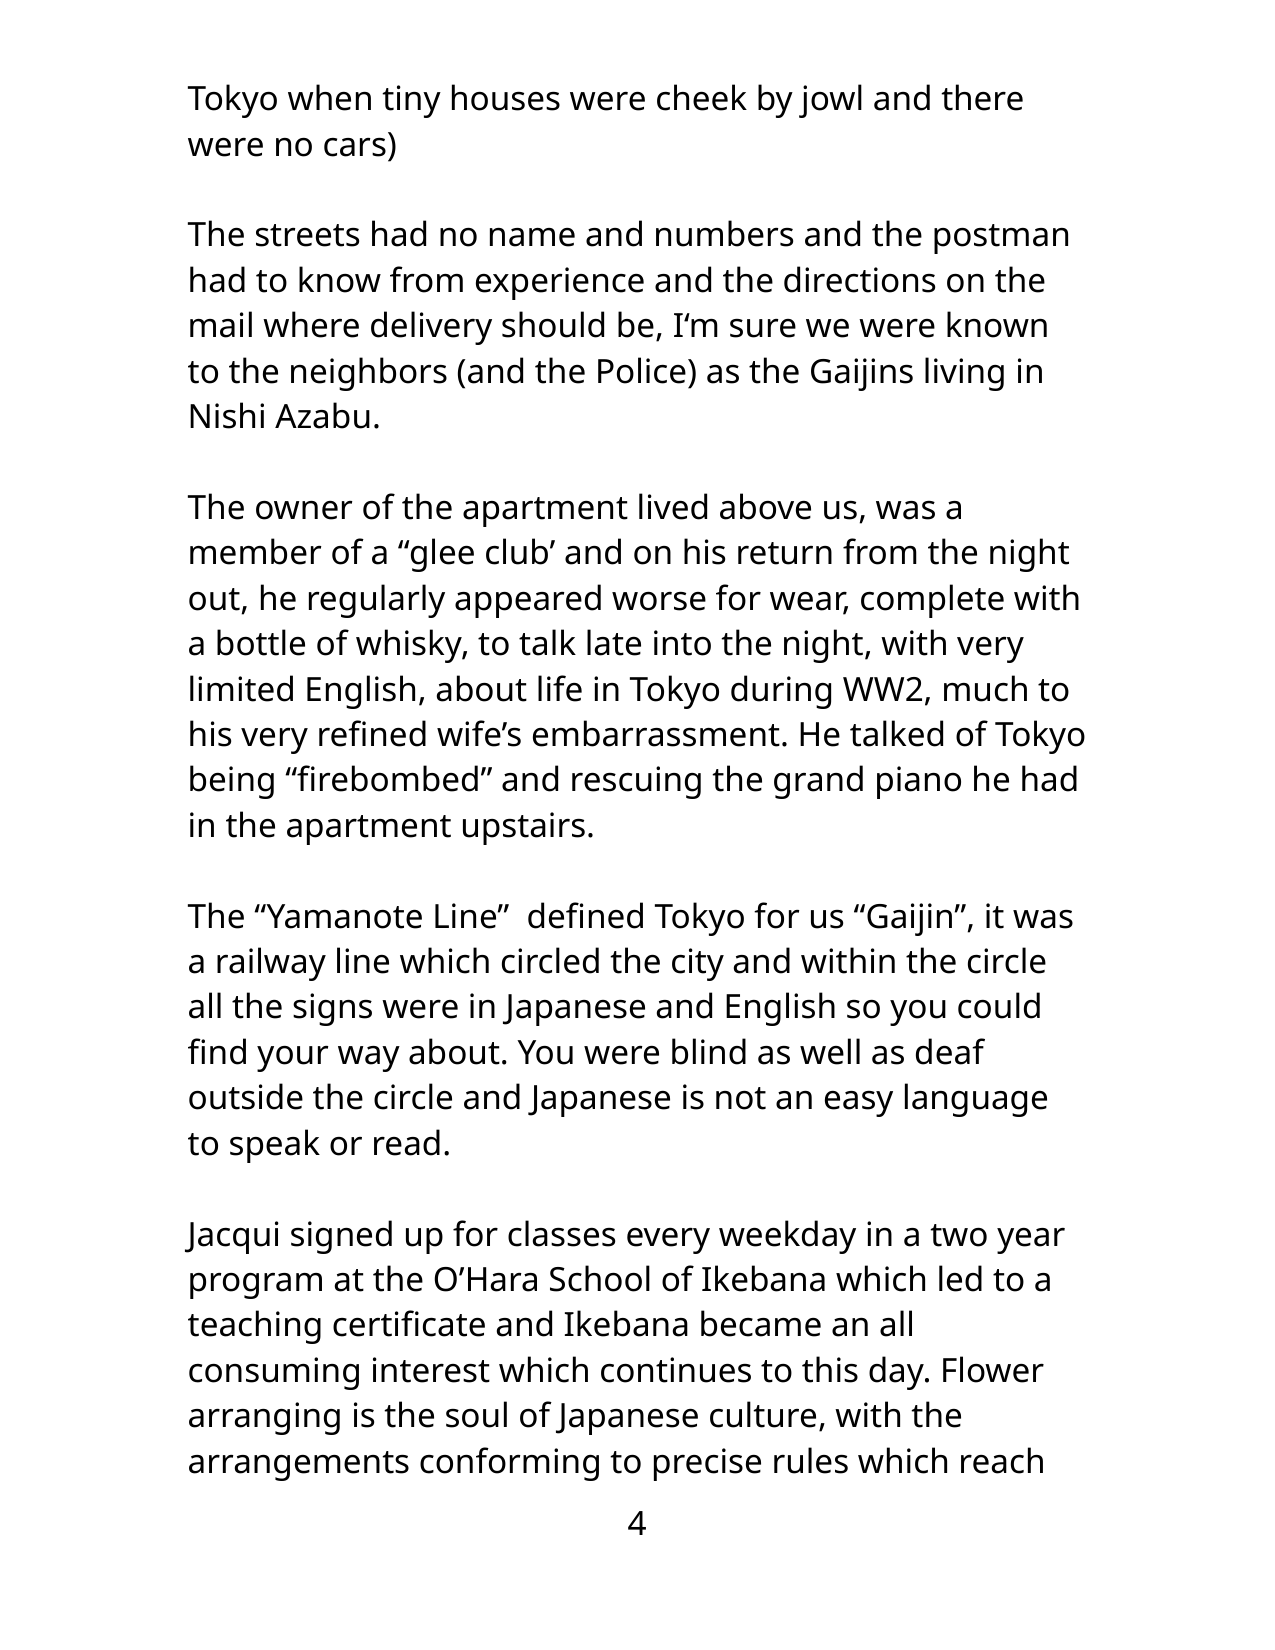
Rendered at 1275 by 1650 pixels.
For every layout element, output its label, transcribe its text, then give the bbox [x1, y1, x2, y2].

text The “Yamanote Line” defined Tokyo for us “Gaijin”, it was a railway line which circled the city and within the circle all the signs were in Japanese and English so you could find your way about. You were blind as well as deaf outside the circle and Japanese is not an easy language to speak or read. [187, 892, 1087, 1165]
text The streets had no name and numbers and the postman had to know from experience and the directions on the mail where delivery should be, I‘m sure we were known to the neighbors (and the Police) as the Gaijins living in Nishi Azabu. [187, 211, 1087, 438]
text The owner of the apartment lived above us, was a member of a “glee club’ and on his return from the night out, he regularly appeared worse for wear, complete with a bottle of whisky, to talk late into the night, with very limited English, about life in Tokyo during WW2, much to his very refined wife’s embarrassment. He talked of Tokyo being “firebombed” and rescuing the grand piano he had in the apartment upstairs. [187, 484, 1087, 847]
text Jacqui signed up for classes every weekday in a two year program at the O’Hara School of Ikebana which led to a teaching certificate and Ikebana became an all consuming interest which continues to this day. Flower arranging is the soul of Japanese culture, with the arrangements conforming to precise rules which reach [187, 1210, 1087, 1483]
text Tokyo when tiny houses were cheek by jowl and there were no cars) [187, 75, 1087, 166]
